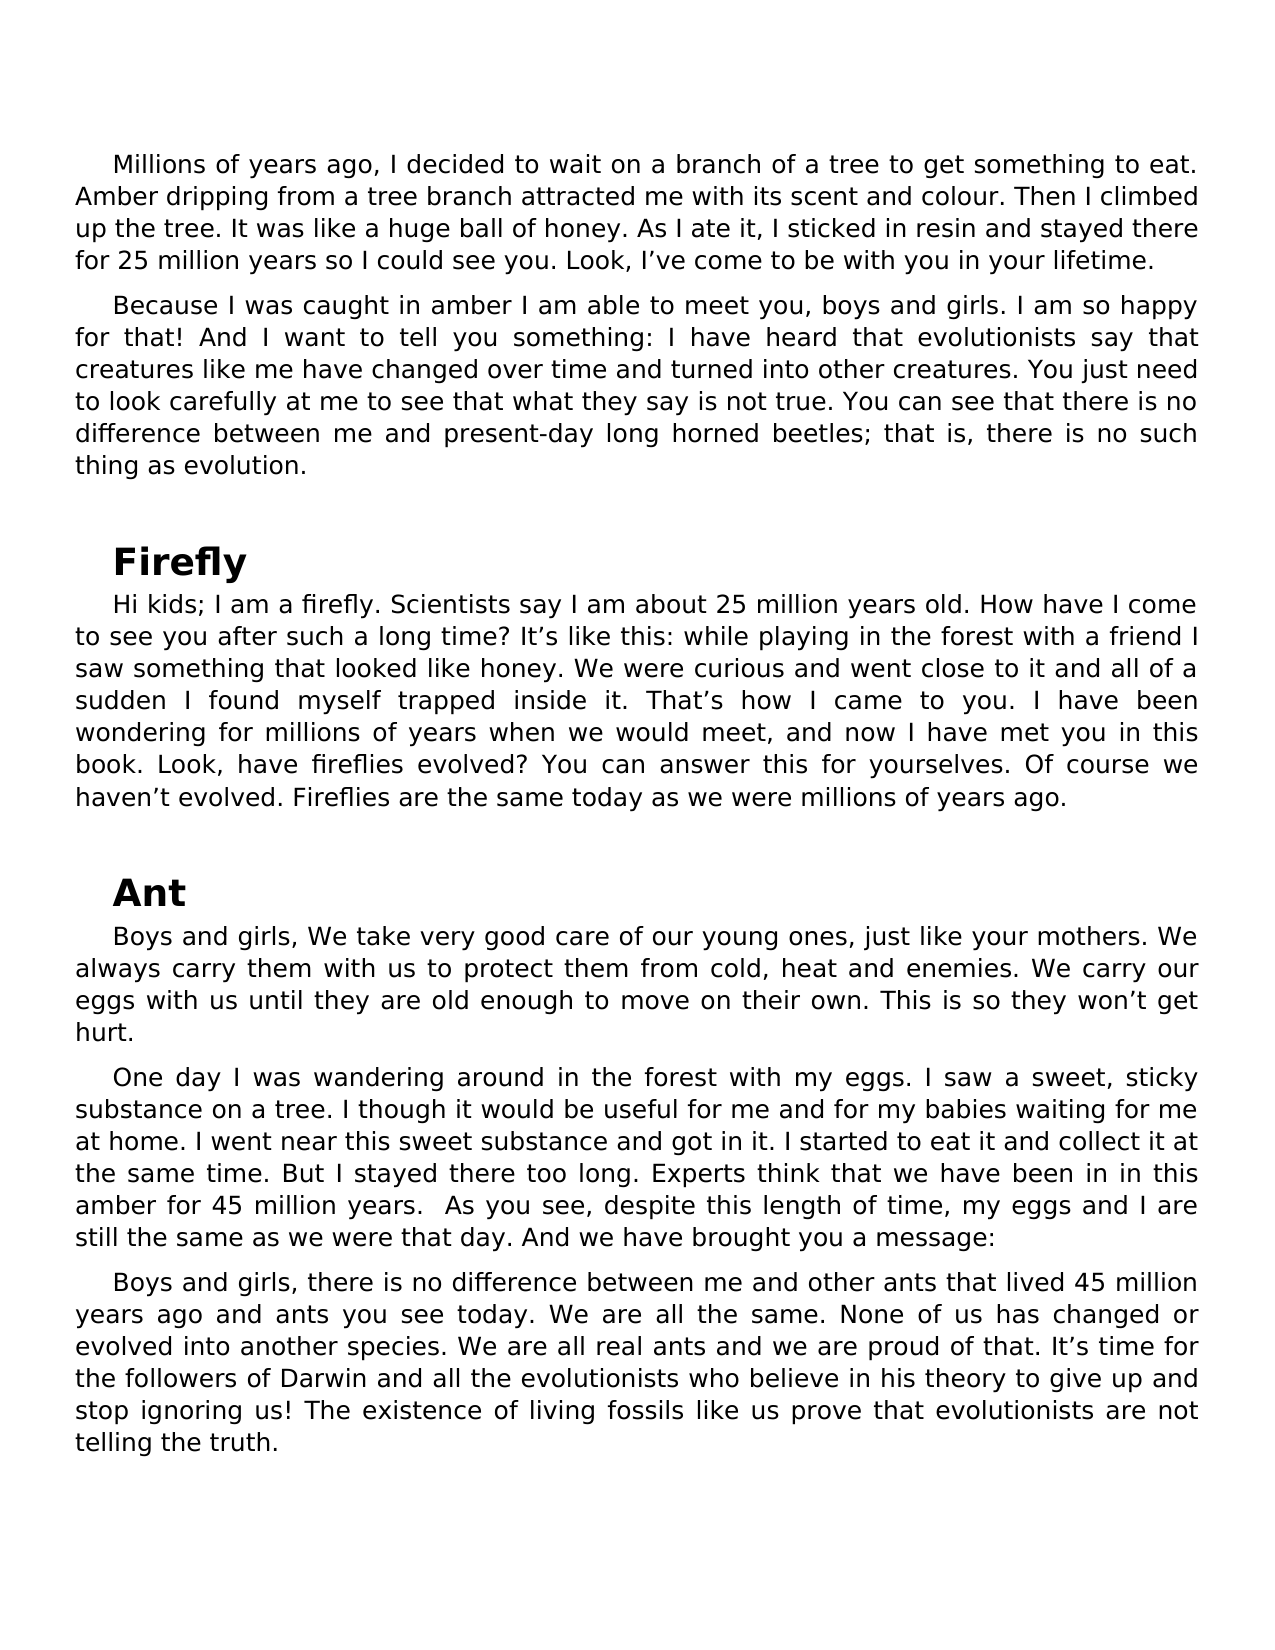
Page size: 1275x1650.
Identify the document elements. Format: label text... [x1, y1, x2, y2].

text One day I was wandering around in the forest with my eggs. I saw a sweet, sticky substance on a tree. I though it would be useful for me and for my babies waiting for me at home. I went near this sweet substance and got in it. I started to eat it and collect it at the same time. But I stayed there too long. Experts think that we have been in in this amber for 45 million years. As you see, despite this length of time, my eggs and I are still the same as we were that day. And we have brought you a message: [75, 1063, 1200, 1252]
text Hi kids; I am a firefly. Scientists say I am about 25 million years old. How have I come to see you after such a long time? It’s like this: while playing in the forest with a friend I saw something that looked like honey. We were curious and went close to it and all of a sudden I found myself trapped inside it. That’s how I came to you. I have been wondering for millions of years when we would meet, and now I have met you in this book. Look, have fireflies evolved? You can answer this for yourselves. Of course we haven’t evolved. Fireflies are the same today as we were millions of years ago. [75, 590, 1200, 812]
subtitle Ant [112, 872, 1200, 916]
subtitle Firefly [112, 540, 1200, 584]
text Boys and girls, We take very good care of our young ones, just like your mothers. We always carry them with us to protect them from cold, heat and enemies. We carry our eggs with us until they are old enough to move on their own. This is so they won’t get hurt. [75, 922, 1200, 1047]
text Boys and girls, there is no difference between me and other ants that lived 45 million years ago and ants you see today. We are all the same. None of us has changed or evolved into another species. We are all real ants and we are proud of that. It’s time for the followers of Darwin and all the evolutionists who believe in his theory to give up and stop ignoring us! The existence of living fossils like us prove that evolutionists are not telling the truth. [75, 1268, 1200, 1457]
text Millions of years ago, I decided to wait on a branch of a tree to get something to eat. Amber dripping from a tree branch attracted me with its scent and colour. Then I climbed up the tree. It was like a huge ball of honey. As I ate it, I sticked in resin and stayed there for 25 million years so I could see you. Look, I’ve come to be with you in your lifetime. [75, 150, 1200, 275]
text Because I was caught in amber I am able to meet you, boys and girls. I am so happy for that! And I want to tell you something: I have heard that evolutionists say that creatures like me have changed over time and turned into other creatures. You just need to look carefully at me to see that what they say is not true. You can see that there is no difference between me and present-day long horned beetles; that is, there is no such thing as evolution. [75, 291, 1200, 480]
